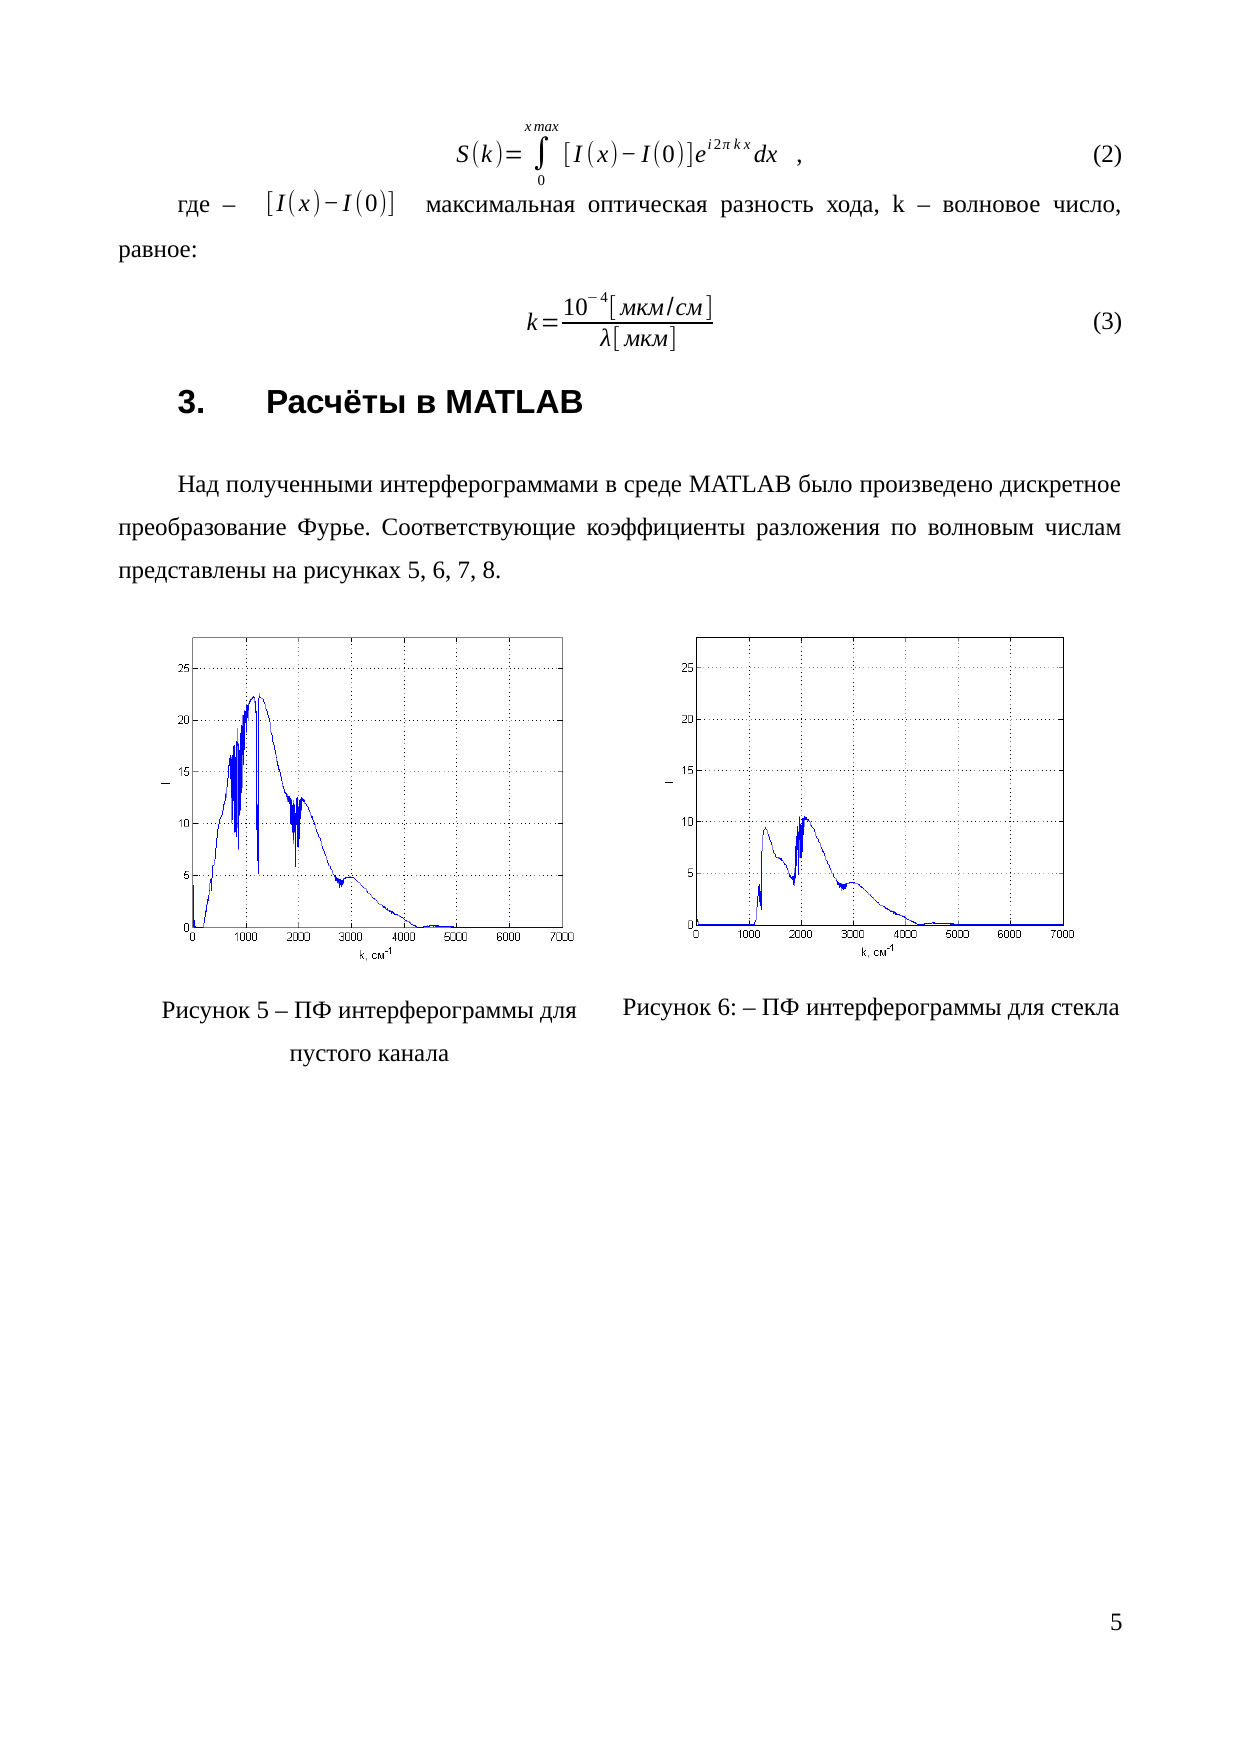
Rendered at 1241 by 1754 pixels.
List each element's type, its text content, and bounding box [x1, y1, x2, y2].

table_header Рисунок 5 – ПФ интерферограммы для пустого канала [118, 610, 620, 1110]
text , (2) [118, 118, 1122, 189]
picture [635, 610, 1107, 963]
text (3) [118, 288, 1122, 353]
subtitle Расчёты в MATLAB [118, 382, 1122, 421]
text Над полученными интерферограммами в среде MATLAB было произведено дискретное преобразование Фурье. Соответствующие коэффициенты разложения по волновым числам представлены на рисунках 5, 6, 7, 8. [118, 469, 1122, 584]
table_header Рисунок 6: – ПФ интерферограммы для стекла [620, 610, 1122, 1110]
picture [132, 610, 607, 966]
text где – максимальная оптическая разность хода, k – волновое число, равное: [118, 189, 1122, 262]
